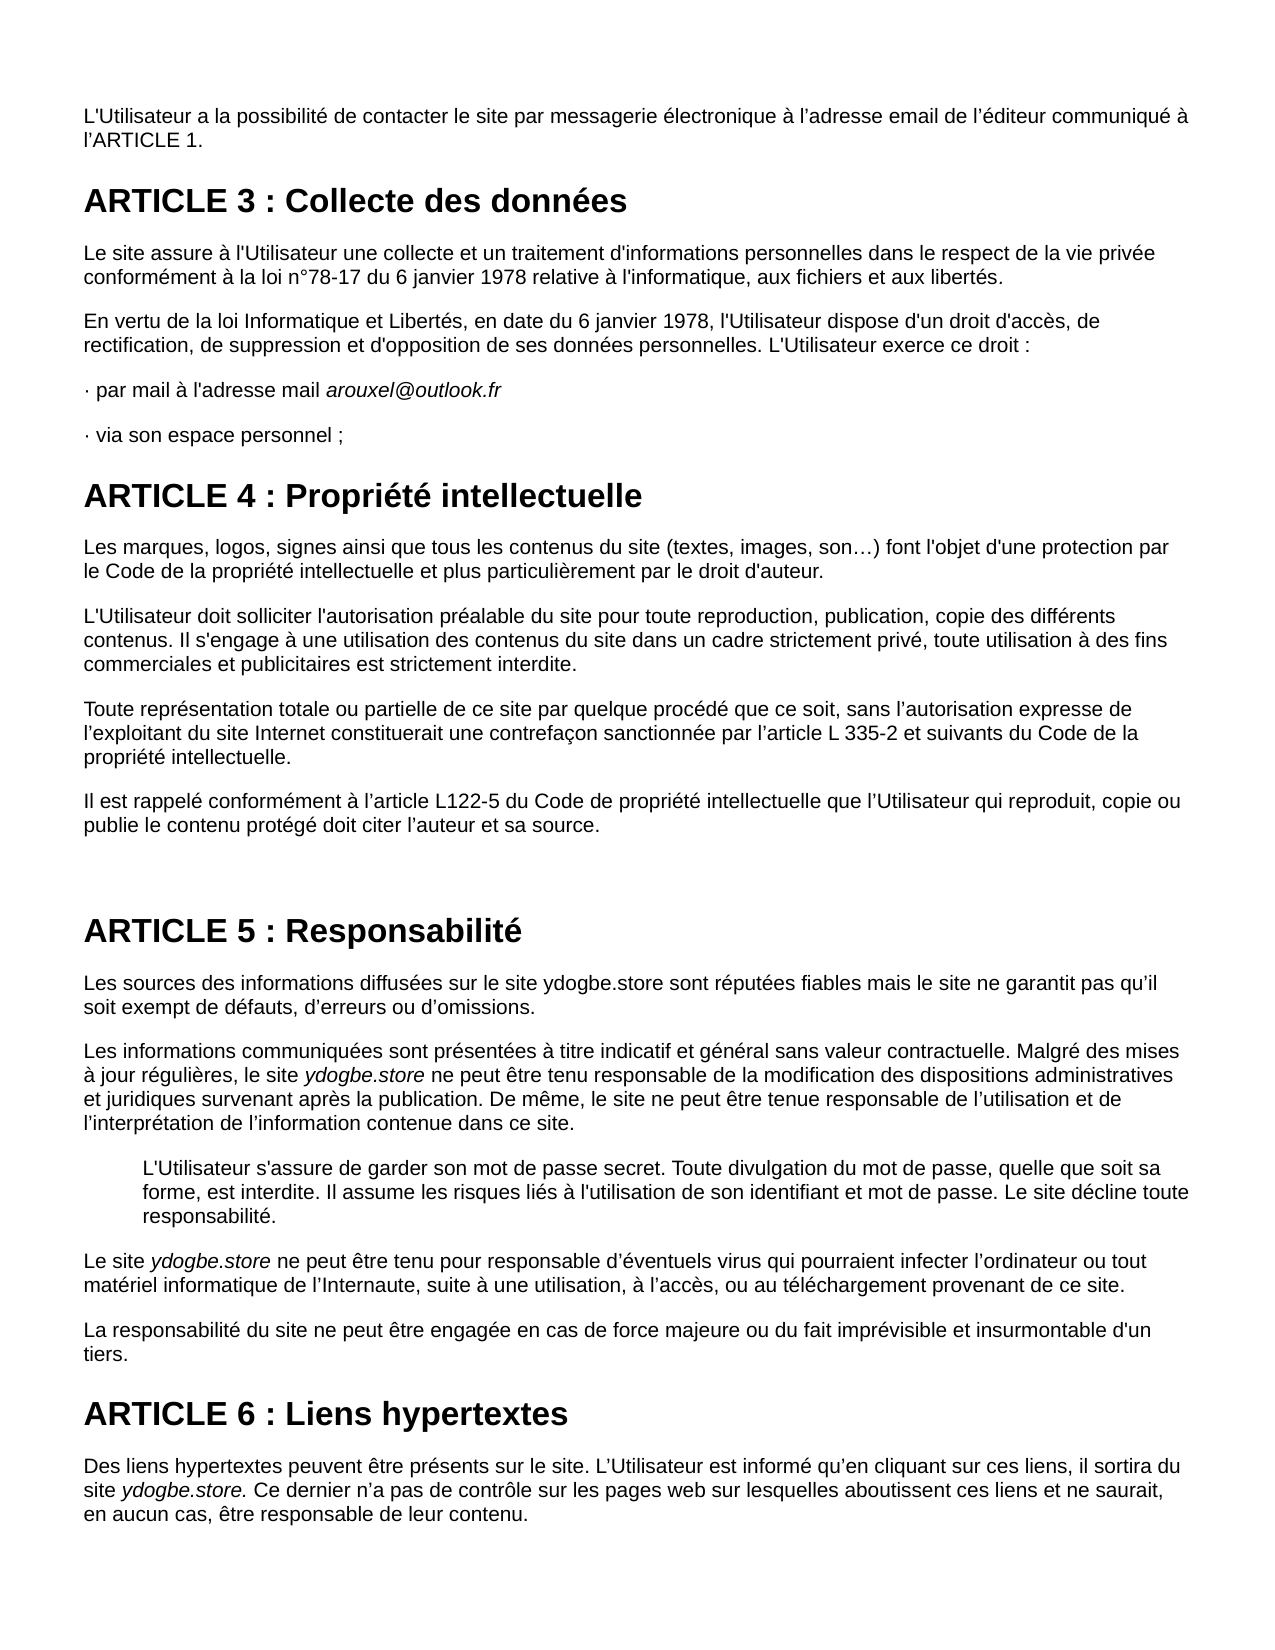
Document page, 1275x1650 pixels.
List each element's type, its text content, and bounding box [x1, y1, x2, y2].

text L'Utilisateur a la possibilité de contacter le site par messagerie électronique à l’adresse email de l’éditeur communiqué à l’ARTICLE 1. [83, 104, 1192, 152]
text Les marques, logos, signes ainsi que tous les contenus du site (textes, images, son…) font l'objet d'une protection par le Code de la propriété intellectuelle et plus particulièrement par le droit d'auteur. [83, 535, 1192, 583]
subtitle ARTICLE 4 : Propriété intellectuelle [83, 476, 1192, 514]
text L'Utilisateur s'assure de garder son mot de passe secret. Toute divulgation du mot de passe, quelle que soit sa forme, est interdite. Il assume les risques liés à l'utilisation de son identifiant et mot de passe. Le site décline toute responsabilité. [142, 1156, 1192, 1228]
text Des liens hypertextes peuvent être présents sur le site. L’Utilisateur est informé qu’en cliquant sur ces liens, il sortira du site ydogbe.store. Ce dernier n’a pas de contrôle sur les pages web sur lesquelles aboutissent ces liens et ne saurait, en aucun cas, être responsable de leur contenu. [83, 1454, 1192, 1526]
text Il est rappelé conformément à l’article L122-5 du Code de propriété intellectuelle que l’Utilisateur qui reproduit, copie ou publie le contenu protégé doit citer l’auteur et sa source. [83, 789, 1192, 837]
subtitle ARTICLE 5 : Responsabilité [83, 911, 1192, 950]
text · par mail à l'adresse mail arouxel@outlook.fr [83, 378, 1192, 402]
text L'Utilisateur doit solliciter l'autorisation préalable du site pour toute reproduction, publication, copie des différents contenus. Il s'engage à une utilisation des contenus du site dans un cadre strictement privé, toute utilisation à des fins commerciales et publicitaires est strictement interdite. [83, 604, 1192, 676]
subtitle ARTICLE 6 : Liens hypertextes [83, 1394, 1192, 1433]
text · via son espace personnel ; [83, 423, 1192, 447]
text Toute représentation totale ou partielle de ce site par quelque procédé que ce soit, sans l’autorisation expresse de l’exploitant du site Internet constituerait une contrefaçon sanctionnée par l’article L 335-2 et suivants du Code de la propriété intellectuelle. [83, 697, 1192, 768]
subtitle ARTICLE 3 : Collecte des données [83, 181, 1192, 220]
text Les sources des informations diffusées sur le site ydogbe.store sont réputées fiables mais le site ne garantit pas qu’il soit exempt de défauts, d’erreurs ou d’omissions. [83, 971, 1192, 1018]
text Les informations communiquées sont présentées à titre indicatif et général sans valeur contractuelle. Malgré des mises à jour régulières, le site ydogbe.store ne peut être tenu responsable de la modification des dispositions administratives et juridiques survenant après la publication. De même, le site ne peut être tenue responsable de l’utilisation et de l’interprétation de l’information contenue dans ce site. [83, 1039, 1192, 1135]
text Le site ydogbe.store ne peut être tenu pour responsable d’éventuels virus qui pourraient infecter l’ordinateur ou tout matériel informatique de l’Internaute, suite à une utilisation, à l’accès, ou au téléchargement provenant de ce site. [83, 1249, 1192, 1297]
text La responsabilité du site ne peut être engagée en cas de force majeure ou du fait imprévisible et insurmontable d'un tiers. [83, 1317, 1192, 1365]
text Le site assure à l'Utilisateur une collecte et un traitement d'informations personnelles dans le respect de la vie privée conformément à la loi n°78-17 du 6 janvier 1978 relative à l'informatique, aux fichiers et aux libertés. [83, 241, 1192, 288]
text En vertu de la loi Informatique et Libertés, en date du 6 janvier 1978, l'Utilisateur dispose d'un droit d'accès, de rectification, de suppression et d'opposition de ses données personnelles. L'Utilisateur exerce ce droit : [83, 309, 1192, 357]
